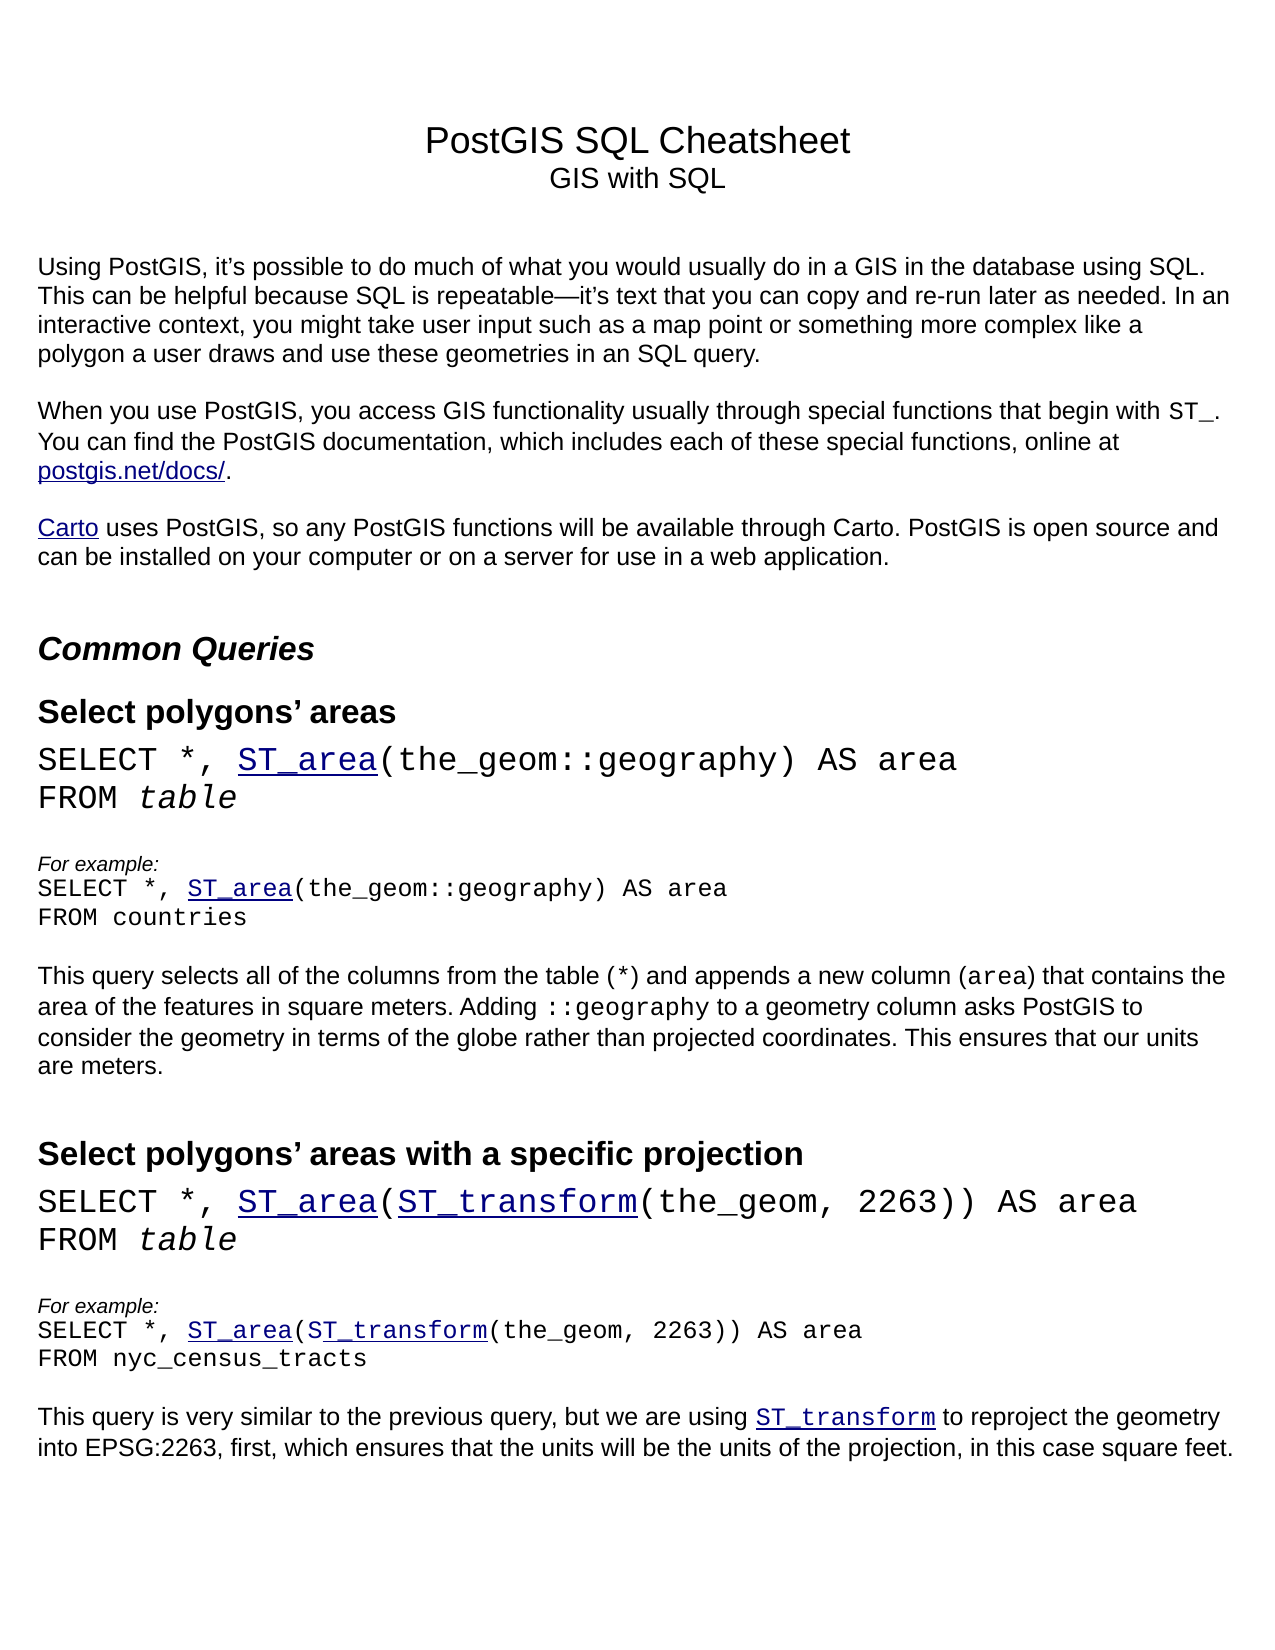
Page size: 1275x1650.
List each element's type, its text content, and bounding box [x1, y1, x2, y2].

text FROM table [37, 781, 1237, 819]
text FROM table [37, 1223, 1237, 1260]
text This query selects all of the columns from the table (*) and appends a new column (area) that contains the area of the features in square meters. Adding ::geography to a geometry column asks PostGIS to consider the geometry in terms of the globe rather than projected coordinates. This ensures that our units are meters. [37, 961, 1237, 1080]
text GIS with SQL [37, 161, 1237, 195]
subtitle Select polygons’ areas [37, 692, 1237, 731]
text SELECT *, ST_area(ST_transform(the_geom, 2263)) AS area [37, 1317, 1237, 1346]
subtitle Common Queries [37, 629, 1237, 667]
subtitle Select polygons’ areas with a specific projection [37, 1134, 1237, 1172]
text SELECT *, ST_area(the_geom::geography) AS area [37, 876, 1237, 904]
text When you use PostGIS, you access GIS functionality usually through special functions that begin with ST_. You can find the PostGIS documentation, which includes each of these special functions, online at postgis.net/docs/. [37, 396, 1237, 484]
text SELECT *, ST_area(the_geom::geography) AS area [37, 743, 1237, 781]
text FROM nyc_census_tracts [37, 1346, 1237, 1374]
text Carto uses PostGIS, so any PostGIS functions will be available through Carto. PostGIS is open source and can be installed on your computer or on a server for use in a web application. [37, 513, 1237, 571]
text Using PostGIS, it’s possible to do much of what you would usually do in a GIS in the database using SQL. This can be helpful because SQL is repeatable—it’s text that you can copy and re-run later as needed. In an interactive context, you might take user input such as a map point or something more complex like a polygon a user draws and use these geometries in an SQL query. [37, 252, 1237, 367]
text This query is very similar to the previous query, but we are using ST_transform to reproject the geometry into EPSG:2263, first, which ensures that the units will be the units of the projection, in this case square feet. [37, 1402, 1237, 1462]
text For example: [37, 852, 1237, 876]
text FROM countries [37, 904, 1237, 932]
text SELECT *, ST_area(ST_transform(the_geom, 2263)) AS area [37, 1185, 1237, 1223]
text PostGIS SQL Cheatsheet [37, 118, 1237, 161]
text For example: [37, 1293, 1237, 1317]
